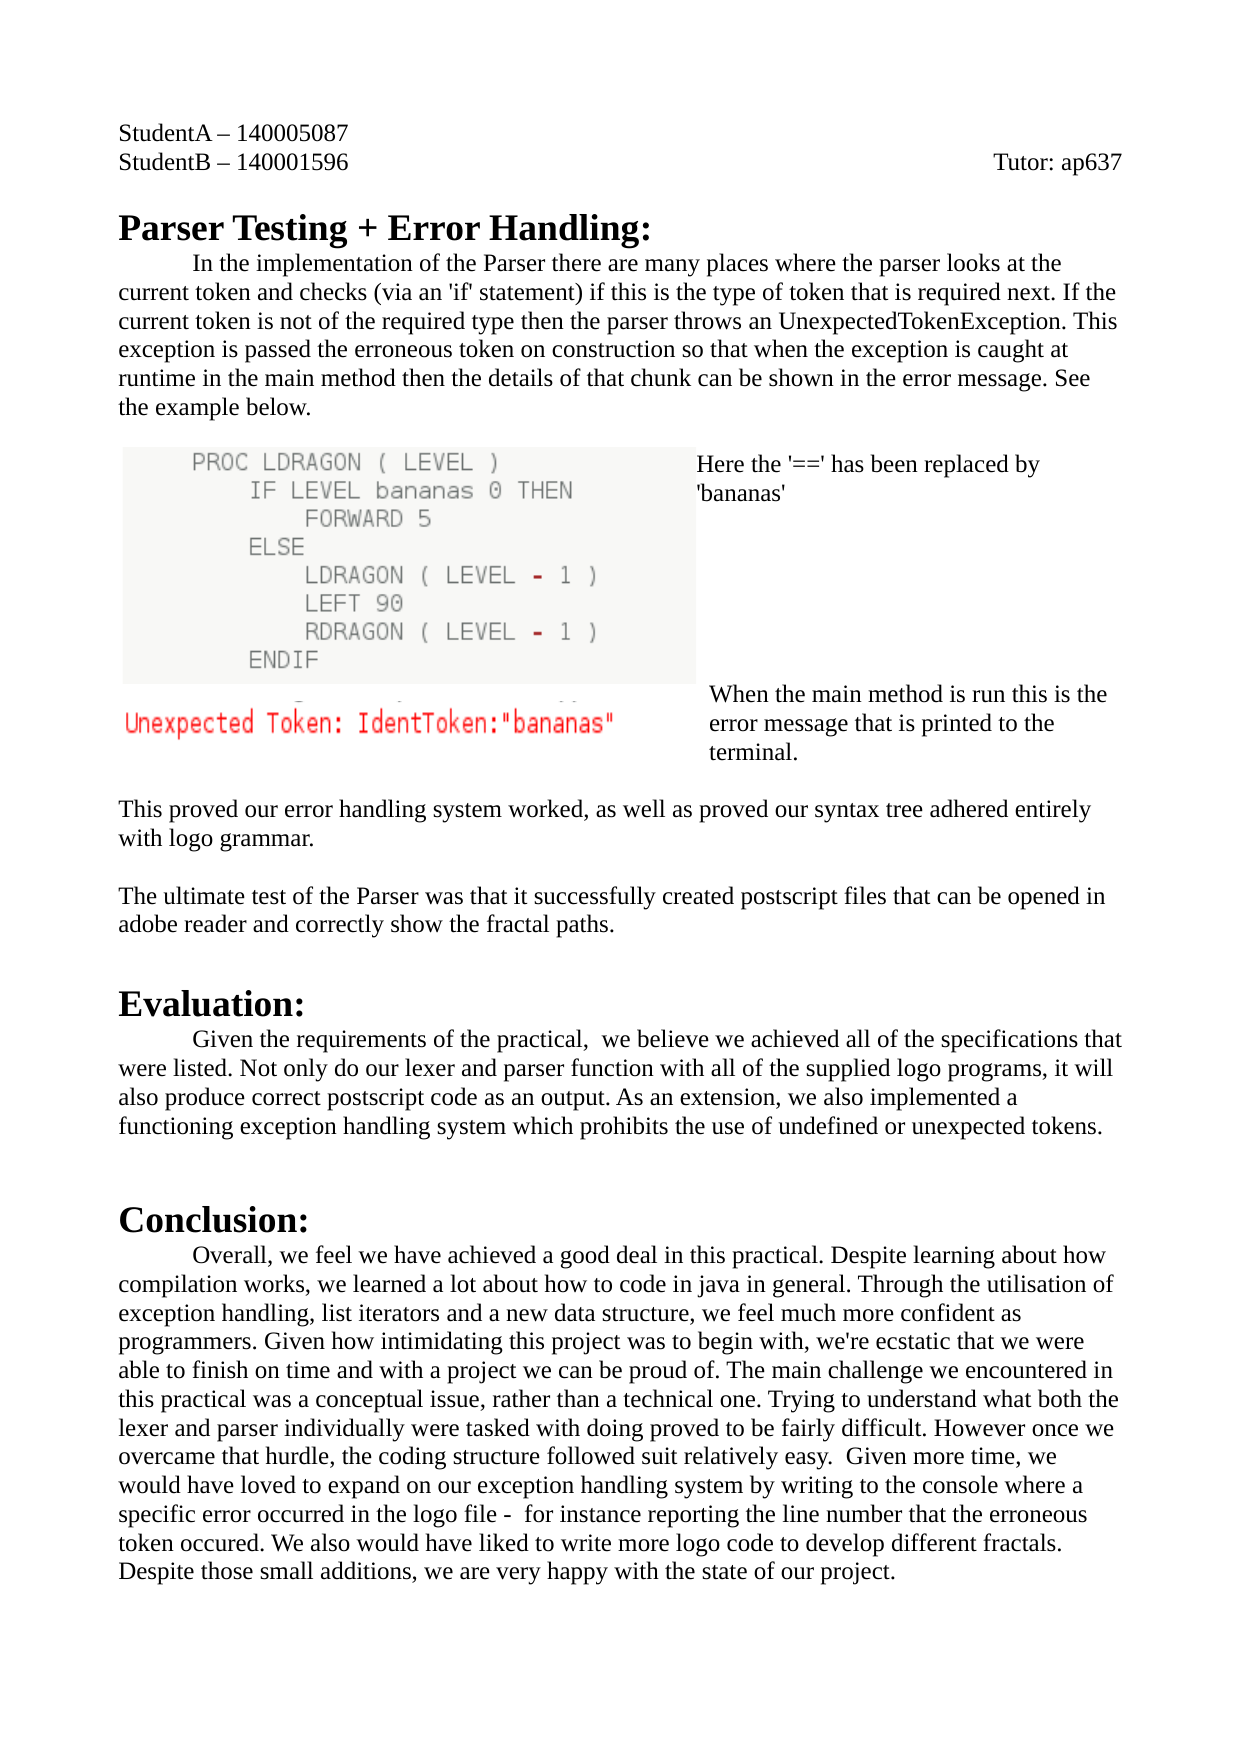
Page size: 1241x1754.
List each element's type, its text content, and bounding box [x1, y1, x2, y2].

text Given the requirements of the practical, we believe we achieved all of the specifications that were listed. Not only do our lexer and parser function with all of the supplied logo programs, it will also produce correct postscript code as an output. As an extension, we also implemented a functioning exception handling system which prohibits the use of undefined or unexpected tokens. [118, 1024, 1122, 1139]
text Here the '==' has been replaced by 'bananas' [697, 449, 1122, 507]
text When the main method is run this is the error message that is printed to the terminal. [118, 679, 1122, 766]
text Evaluation: [118, 981, 1122, 1024]
picture [122, 447, 697, 684]
text Conclusion: [118, 1197, 1122, 1240]
text In the implementation of the Parser there are many places where the parser looks at the current token and checks (via an 'if' statement) if this is the type of token that is required next. If the current token is not of the required type then the parser throws an UnexpectedTokenException. This exception is passed the erroneous token on construction so that when the exception is caught at runtime in the main method then the details of that chunk can be shown in the error message. See the example below. [118, 248, 1122, 421]
text The ultimate test of the Parser was that it successfully created postscript files that can be opened in adobe reader and correctly show the fractal paths. [118, 881, 1122, 938]
text Parser Testing + Error Handling: [118, 205, 1122, 248]
picture [125, 701, 622, 749]
text Overall, we feel we have achieved a good deal in this practical. Despite learning about how compilation works, we learned a lot about how to code in java in general. Through the utilisation of exception handling, list iterators and a new data structure, we feel much more confident as programmers. Given how intimidating this project was to begin with, we're ecstatic that we were able to finish on time and with a project we can be proud of. The main challenge we encountered in this practical was a conceptual issue, rather than a technical one. Trying to understand what both the lexer and parser individually were tasked with doing proved to be fairly difficult. However once we overcame that hurdle, the coding structure followed suit relatively easy. Given more time, we would have loved to expand on our exception handling system by writing to the console where a specific error occurred in the logo file - for instance reporting the line number that the erroneous token occured. We also would have liked to write more logo code to develop different fractals. Despite those small additions, we are very happy with the state of our project. [118, 1240, 1122, 1585]
text This proved our error handling system worked, as well as proved our syntax tree adhered entirely with logo grammar. [118, 794, 1122, 852]
